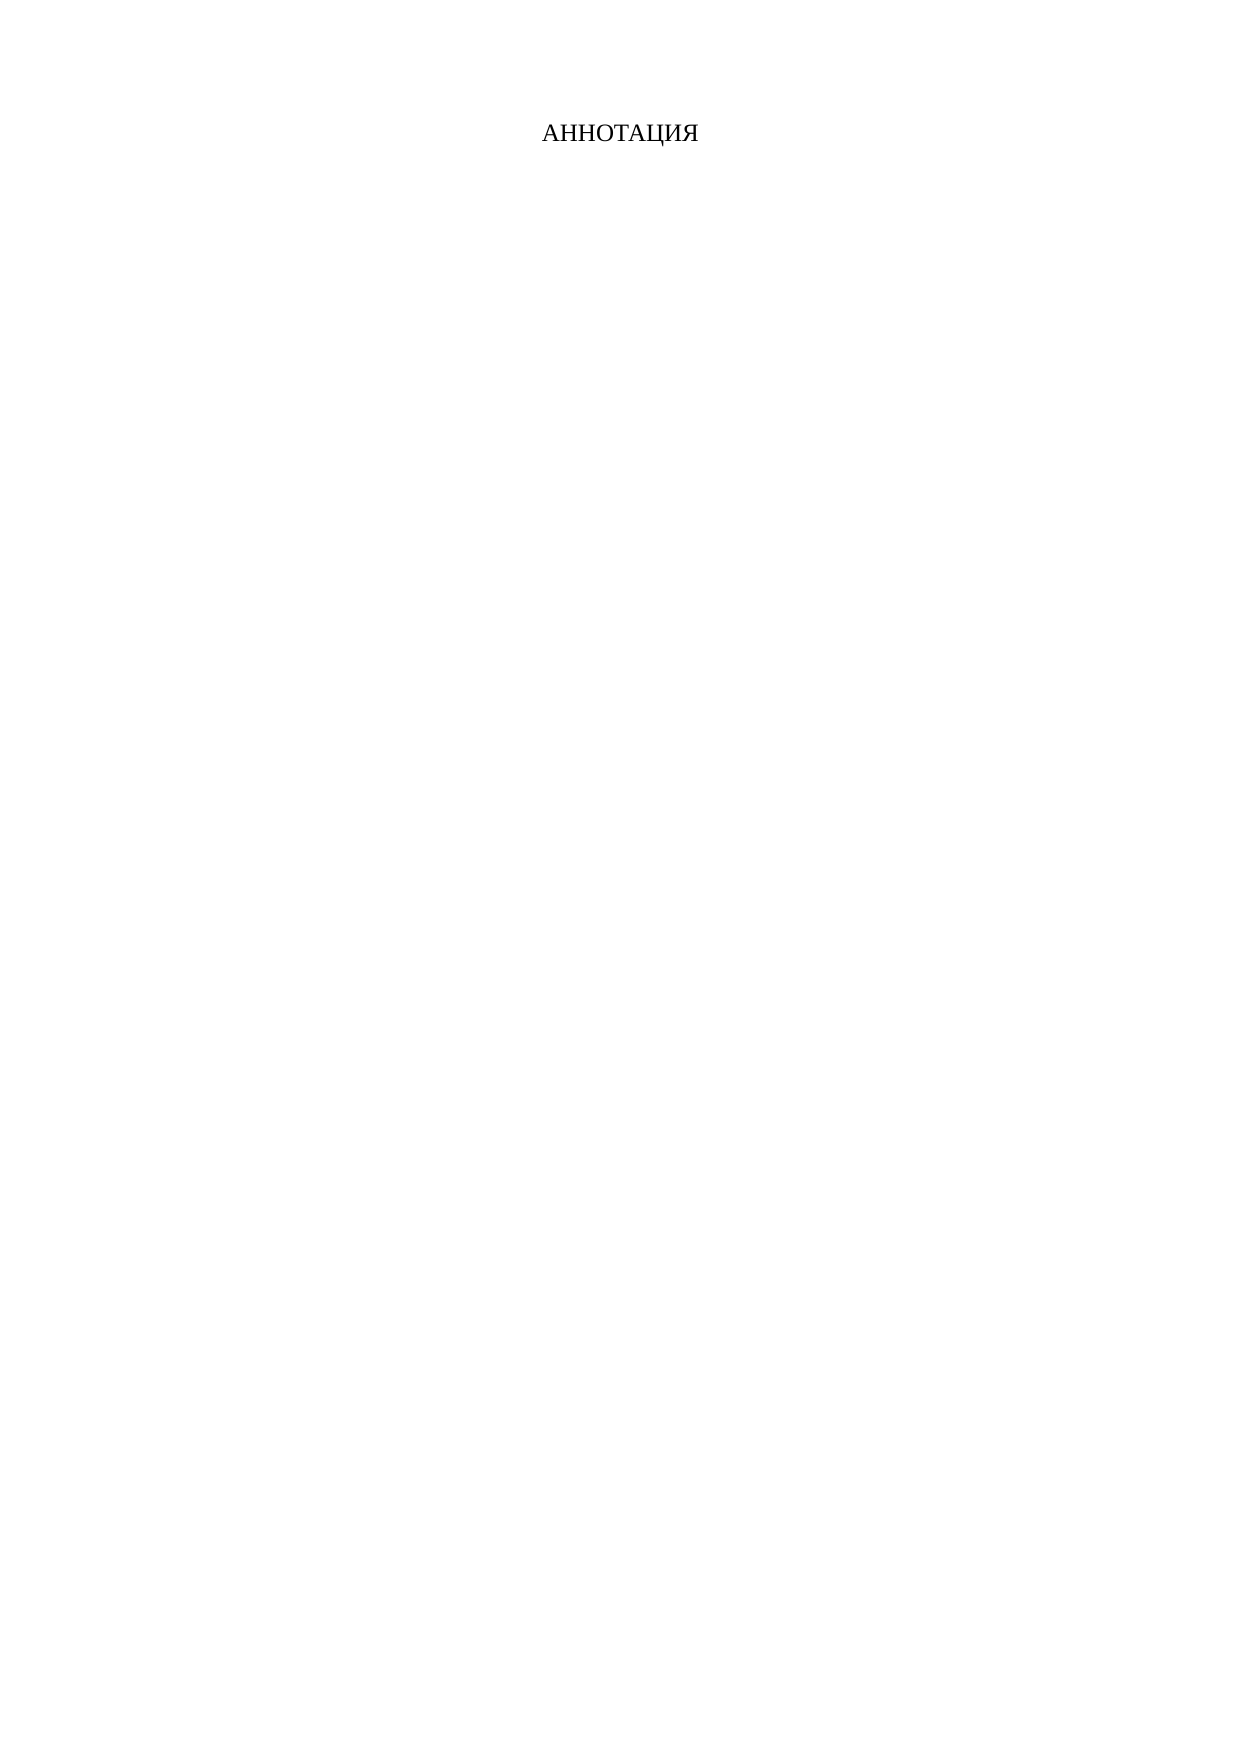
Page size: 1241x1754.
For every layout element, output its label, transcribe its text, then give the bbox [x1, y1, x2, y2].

text Аннотация [118, 118, 1122, 147]
